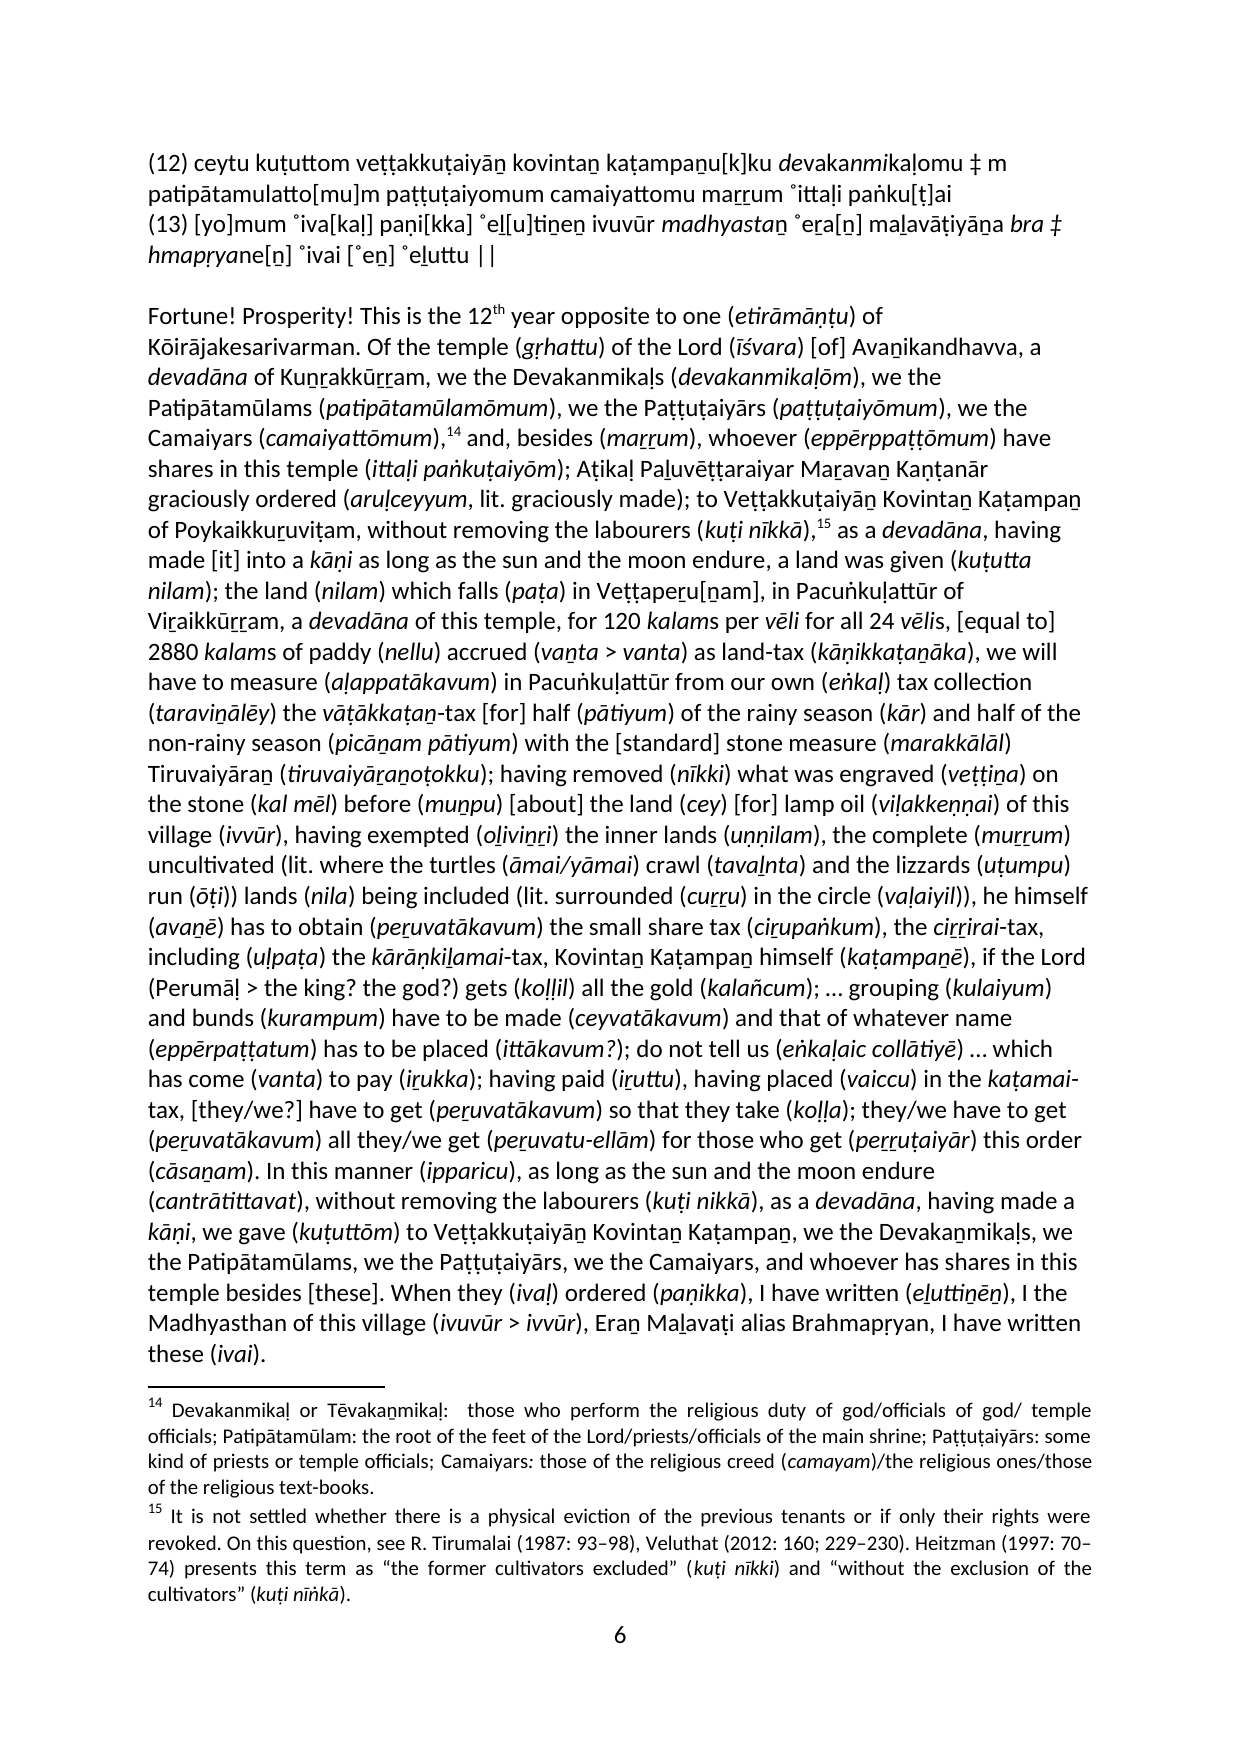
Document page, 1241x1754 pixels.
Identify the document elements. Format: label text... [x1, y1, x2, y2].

text (12) ceytu kuṭuttom veṭṭakkuṭaiyāṉ kovintaṉ kaṭampaṉu[k]ku devakanmikaḷomu ‡ m patipātamulatto[mu]m paṭṭuṭaiyomum camaiyattomu maṟṟum ˚ittaḷi paṅku[ṭ]ai [148, 148, 1093, 209]
text It is not settled whether there is a physical eviction of the previous tenants or if only their rights were revoked. On this question, see R. Tirumalai (1987: 93–98), Veluthat (2012: 160; 229–230). Heitzman (1997: 70–74) presents this term as “the former cultivators excluded” (kuṭi nīkki) and “without the exclusion of the cultivators” (kuṭi nīṅkā). [148, 1499, 1093, 1606]
text Fortune! Prosperity! This is the 12th year opposite to one (etirāmāṇṭu) of Kōirājakesarivarman. Of the temple (gṛhattu) of the Lord (īśvara) [of] Avaṉikandhavva, a devadāna of Kuṉṟakkūṟṟam, we the Devakanmikaḷs (devakanmikaḷōm), we the Patipātamūlams (patipātamūlamōmum), we the Paṭṭuṭaiyārs (paṭṭuṭaiyōmum), we the Camaiyars (camaiyattōmum), and, besides (maṟṟum), whoever (eppērppaṭṭōmum) have shares in this temple (ittaḷi paṅkuṭaiyōm); Aṭikaḷ Paḻuvēṭṭaraiyar Maṟavaṉ Kaṇṭanār graciously ordered (aruḷceyyum, lit. graciously made); to Veṭṭakkuṭaiyāṉ Kovintaṉ Kaṭampaṉ of Poykaikkuṟuviṭam, without removing the labourers (kuṭi nīkkā), as a devadāna, having made [it] into a kāṇi as long as the sun and the moon endure, a land was given (kuṭutta nilam); the land (nilam) which falls (paṭa) in Veṭṭapeṟu[ṉam], in Pacuṅkuḷattūr of Viṟaikkūṟṟam, a devadāna of this temple, for 120 kalams per vēli for all 24 vēlis, [equal to] 2880 kalams of paddy (nellu) accrued (vaṉta > vanta) as land-tax (kāṇikkaṭaṉāka), we will have to measure (aḷappatākavum) in Pacuṅkuḷattūr from our own (eṅkaḷ) tax collection (taraviṉālēy) the vāṭākkaṭaṉ-tax [for] half (pātiyum) of the rainy season (kār) and half of the non-rainy season (picāṉam pātiyum) with the [standard] stone measure (marakkālāl) Tiruvaiyāraṉ (tiruvaiyāṟaṉoṭokku); having removed (nīkki) what was engraved (veṭṭiṉa) on the stone (kal mēl) before (muṉpu) [about] the land (cey) [for] lamp oil (viḷakkeṇṇai) of this village (ivvūr), having exempted (oḻiviṉṟi) the inner lands (uṇṇilam), the complete (muṟṟum) uncultivated (lit. where the turtles (āmai/yāmai) crawl (tavaḻnta) and the lizzards (uṭumpu) run (ōṭi)) lands (nila) being included (lit. surrounded (cuṟṟu) in the circle (vaḷaiyil)), he himself (avaṉē) has to obtain (peṟuvatākavum) the small share tax (ciṟupaṅkum), the ciṟṟirai-tax, including (uḷpaṭa) the kārāṇkiḻamai-tax, Kovintaṉ Kaṭampaṉ himself (kaṭampaṉē), if the Lord (Perumāḷ > the king? the god?) gets (koḷḷil) all the gold (kalañcum); … grouping (kulaiyum) and bunds (kurampum) have to be made (ceyvatākavum) and that of whatever name (eppērpaṭṭatum) has to be placed (ittākavum?); do not tell us (eṅkaḷaic collātiyē) … which has come (vanta) to pay (iṟukka); having paid (iṟuttu), having placed (vaiccu) in the kaṭamai-tax, [they/we?] have to get (peṟuvatākavum) so that they take (koḷḷa); they/we have to get (peṟuvatākavum) all they/we get (peṟuvatu-ellām) for those who get (peṟṟuṭaiyār) this order (cāsaṉam). In this manner (ipparicu), as long as the sun and the moon endure (cantrātittavat), without removing the labourers (kuṭi nikkā), as a devadāna, having made a kāṇi, we gave (kuṭuttōm) to Veṭṭakkuṭaiyāṉ Kovintaṉ Kaṭampaṉ, we the Devakaṉmikaḷs, we the Patipātamūlams, we the Paṭṭuṭaiyārs, we the Camaiyars, and whoever has shares in this temple besides [these]. When they (ivaḷ) ordered (paṇikka), I have written (eḻuttiṉēṉ), I the Madhyasthan of this village (ivuvūr > ivvūr), Eraṉ Maḻavaṭi alias Brahmapṛyan, I have written these (ivai). [148, 300, 1093, 1368]
text (13) [yo]mum ˚iva[kaḷ] paṇi[kka] ˚eḻ[u]tiṉeṉ ivuvūr madhyastaṉ ˚eṟa[ṉ] maḻavāṭiyāṉa bra ‡ hmapṛyane[ṉ] ˚ivai [˚eṉ] ˚eḻuttu || [148, 209, 1093, 270]
text Devakanmikaḷ or Tēvakaṉmikaḷ: those who perform the religious duty of god/officials of god/ temple officials; Patipātamūlam: the root of the feet of the Lord/priests/officials of the main shrine; Paṭṭuṭaiyārs: some kind of priests or temple officials; Camaiyars: those of the religious creed (camayam)/the religious ones/those of the religious text-books. [148, 1393, 1093, 1499]
